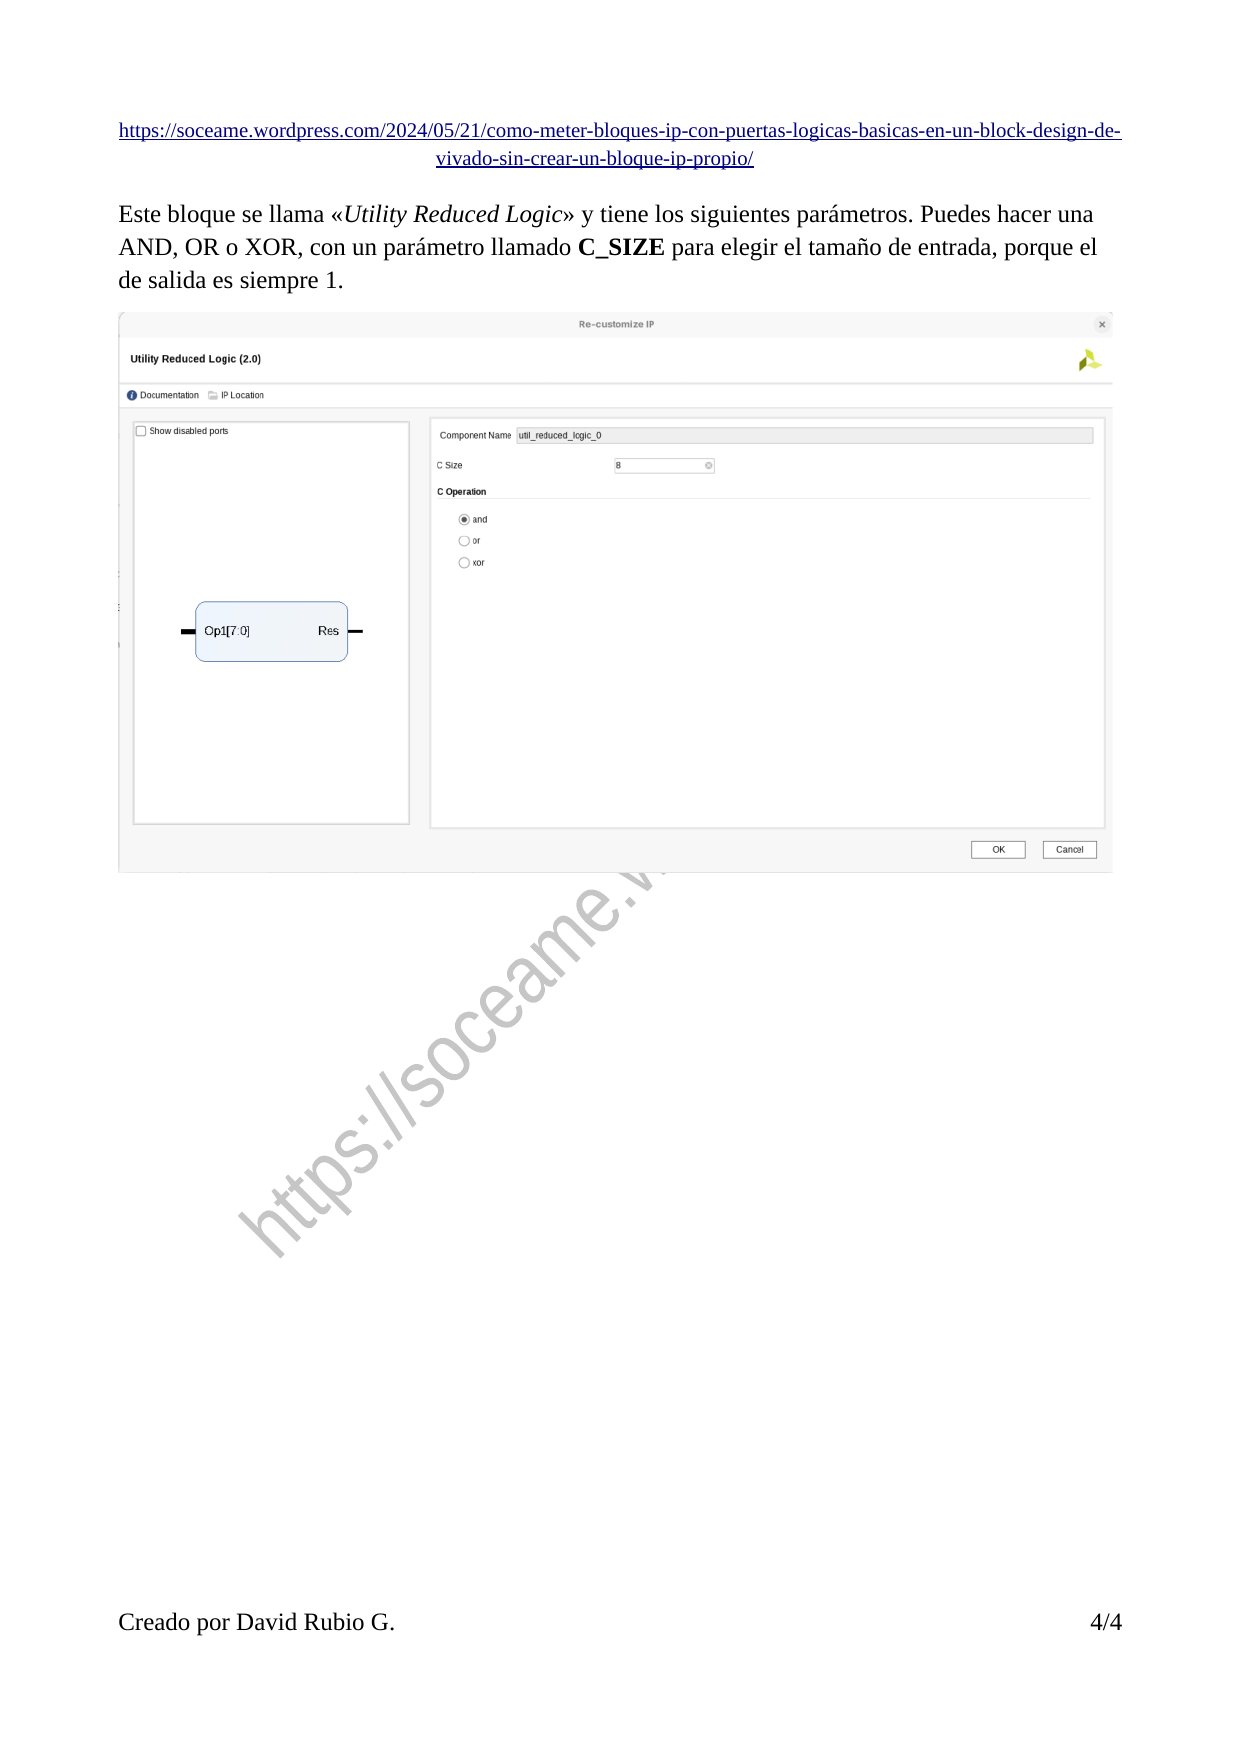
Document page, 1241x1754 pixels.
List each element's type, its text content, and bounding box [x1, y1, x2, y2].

picture [118, 312, 1113, 873]
text Este bloque se llama «Utility Reduced Logic» y tiene los siguientes parámetros. Puedes hacer una AND, OR o XOR, con un parámetro llamado C_SIZE para elegir el tamaño de entrada, porque el de salida es siempre 1. [118, 199, 1122, 294]
